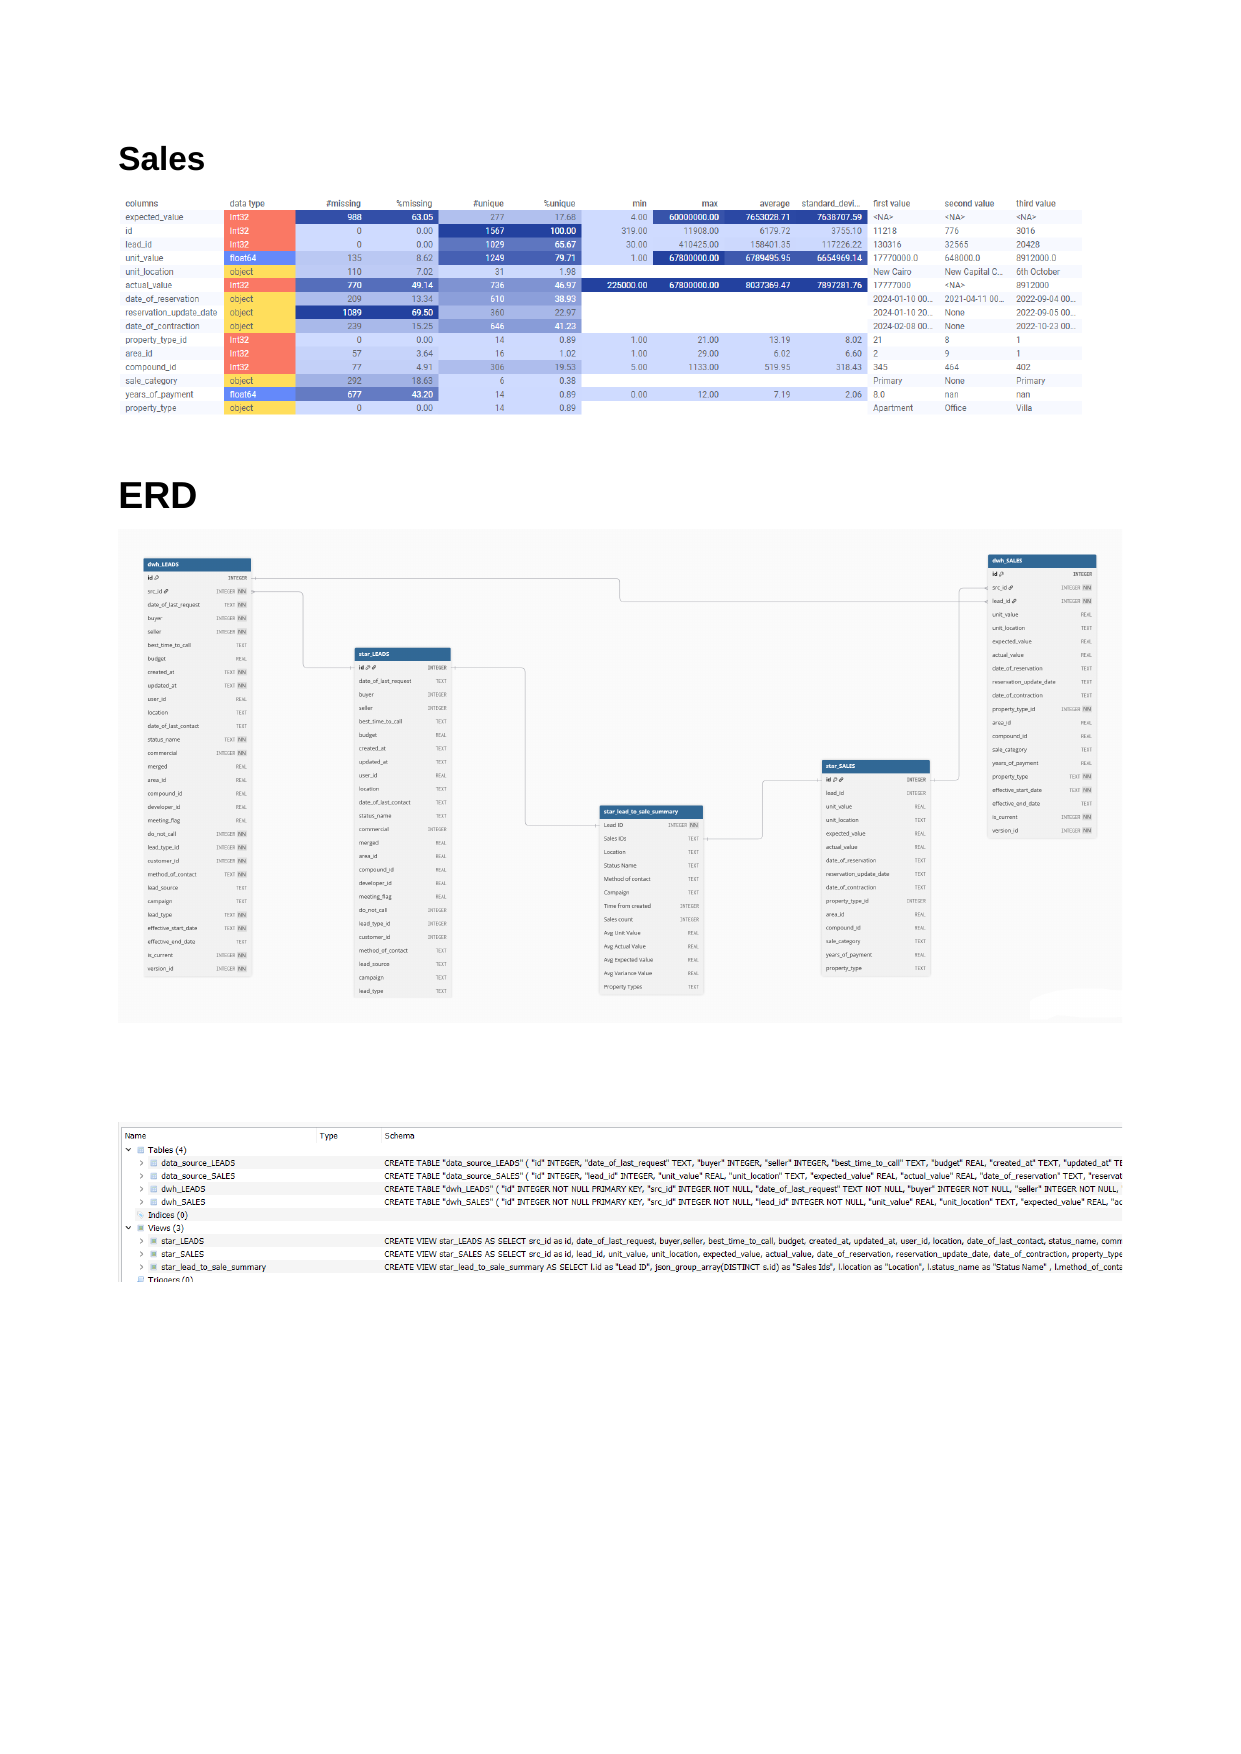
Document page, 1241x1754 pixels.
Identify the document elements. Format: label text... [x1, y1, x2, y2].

picture [118, 190, 1123, 420]
picture [118, 529, 1123, 1023]
picture [118, 1122, 1123, 1282]
subtitle ERD [118, 473, 1122, 517]
subtitle Sales [118, 139, 1122, 177]
